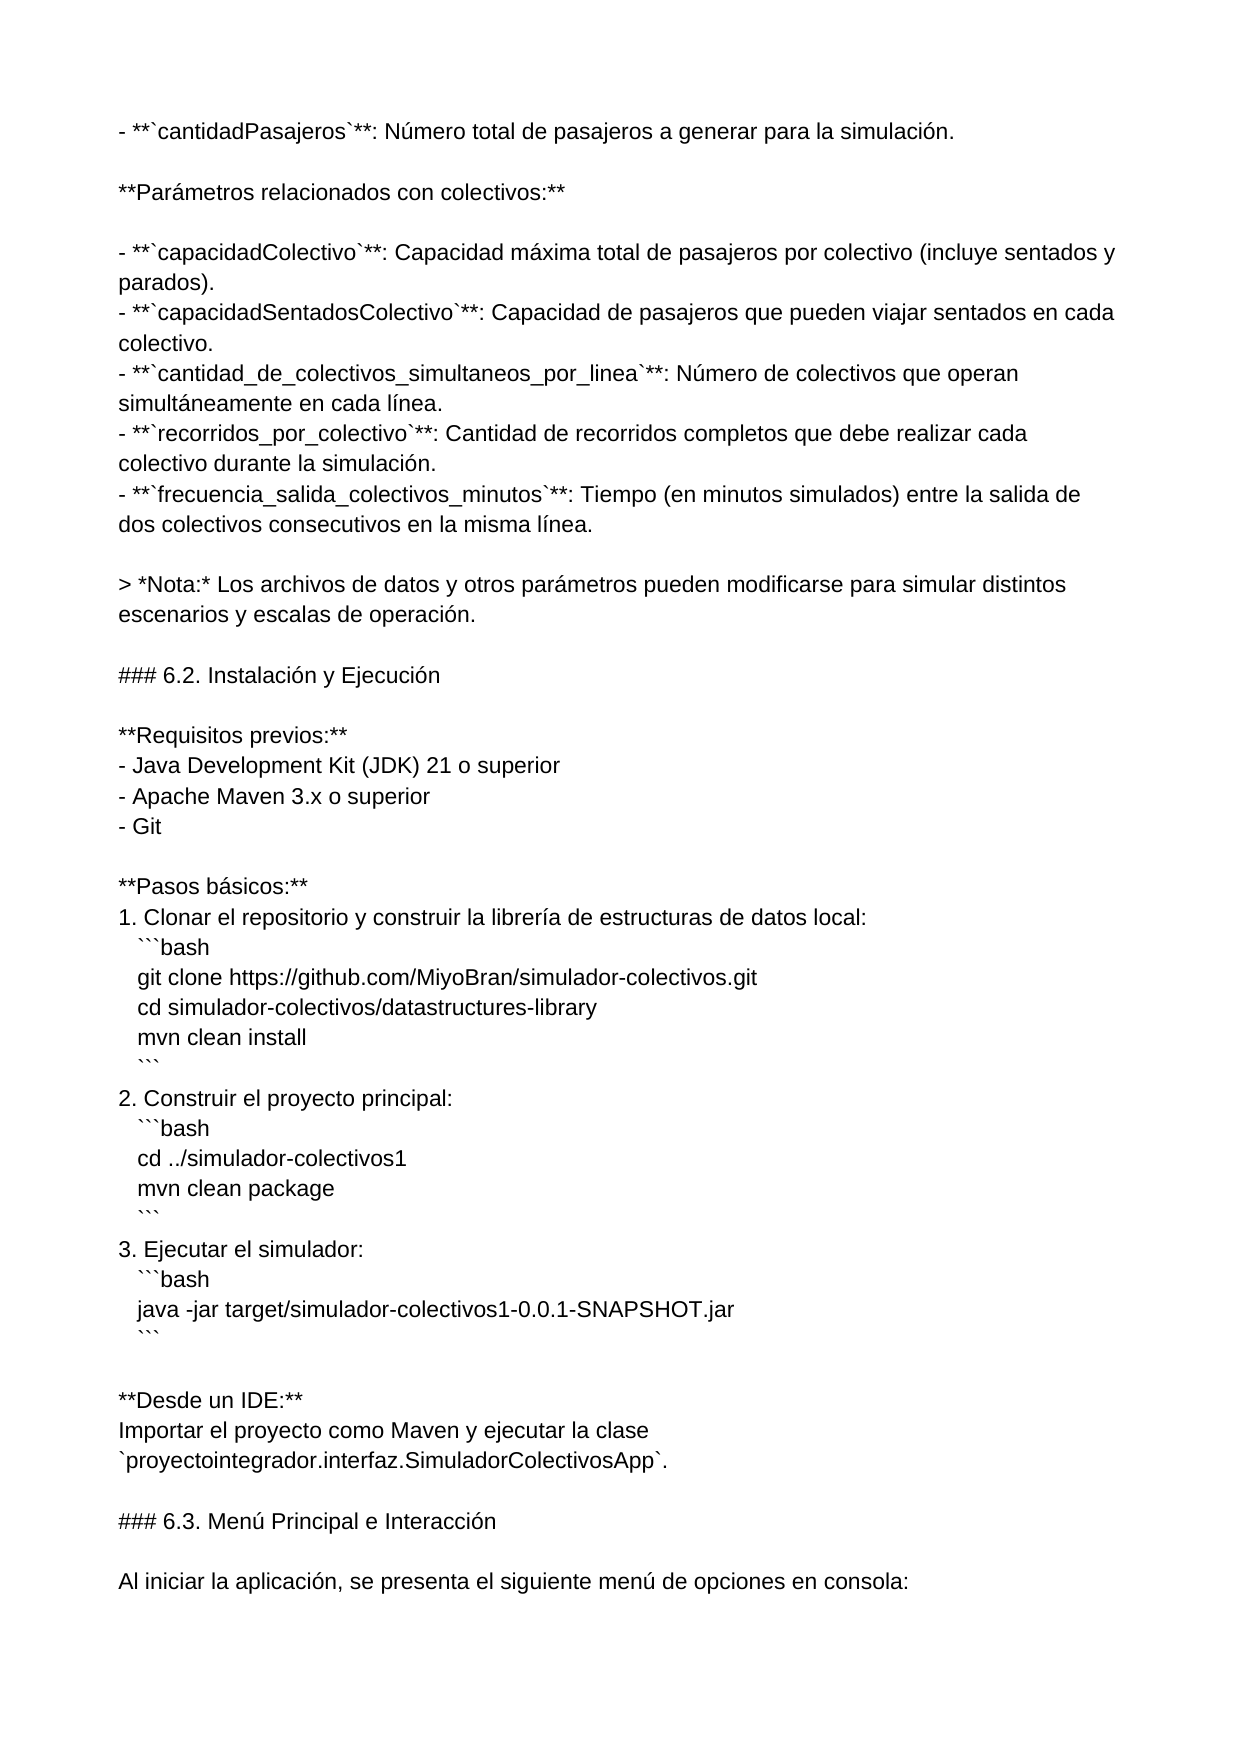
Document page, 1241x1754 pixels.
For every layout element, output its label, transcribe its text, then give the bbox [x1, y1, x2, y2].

text **Requisitos previos:** [118, 722, 1122, 748]
text java -jar target/simulador-colectivos1-0.0.1-SNAPSHOT.jar [118, 1296, 1122, 1322]
text - **`capacidadColectivo`**: Capacidad máxima total de pasajeros por colectivo (incluye sentados y parados). [118, 239, 1122, 295]
text - **`recorridos_por_colectivo`**: Cantidad de recorridos completos que debe realizar cada colectivo durante la simulación. [118, 420, 1122, 477]
text ```bash [118, 934, 1122, 960]
text mvn clean install [118, 1024, 1122, 1051]
text `proyectointegrador.interfaz.SimuladorColectivosApp`. [118, 1447, 1122, 1473]
text ``` [118, 1326, 1122, 1353]
text - **`frecuencia_salida_colectivos_minutos`**: Tiempo (en minutos simulados) entre la salida de dos colectivos consecutivos en la misma línea. [118, 481, 1122, 537]
text ``` [118, 1054, 1122, 1081]
text 3. Ejecutar el simulador: [118, 1236, 1122, 1262]
text **Desde un IDE:** [118, 1387, 1122, 1413]
text mvn clean package [118, 1175, 1122, 1202]
text cd simulador-colectivos/datastructures-library [118, 994, 1122, 1020]
text cd ../simulador-colectivos1 [118, 1145, 1122, 1171]
text 2. Construir el proyecto principal: [118, 1085, 1122, 1111]
text git clone https://github.com/MiyoBran/simulador-colectivos.git [118, 964, 1122, 990]
text ``` [118, 1206, 1122, 1232]
text ### 6.3. Menú Principal e Interacción [118, 1508, 1122, 1534]
text ### 6.2. Instalación y Ejecución [118, 662, 1122, 688]
text - **`cantidad_de_colectivos_simultaneos_por_linea`**: Número de colectivos que operan simultáneamente en cada línea. [118, 360, 1122, 416]
text **Parámetros relacionados con colectivos:** [118, 178, 1122, 205]
text - Git [118, 813, 1122, 839]
text **Pasos básicos:** [118, 873, 1122, 899]
text 1. Clonar el repositorio y construir la librería de estructuras de datos local: [118, 903, 1122, 930]
text Importar el proyecto como Maven y ejecutar la clase [118, 1417, 1122, 1443]
text - Apache Maven 3.x o superior [118, 783, 1122, 809]
text > *Nota:* Los archivos de datos y otros parámetros pueden modificarse para simular distintos escenarios y escalas de operación. [118, 571, 1122, 628]
text ```bash [118, 1115, 1122, 1141]
text ```bash [118, 1266, 1122, 1292]
text - **`cantidadPasajeros`**: Número total de pasajeros a generar para la simulación. [118, 118, 1122, 144]
text - Java Development Kit (JDK) 21 o superior [118, 752, 1122, 779]
text - **`capacidadSentadosColectivo`**: Capacidad de pasajeros que pueden viajar sentados en cada colectivo. [118, 299, 1122, 356]
text Al iniciar la aplicación, se presenta el siguiente menú de opciones en consola: [118, 1568, 1122, 1594]
